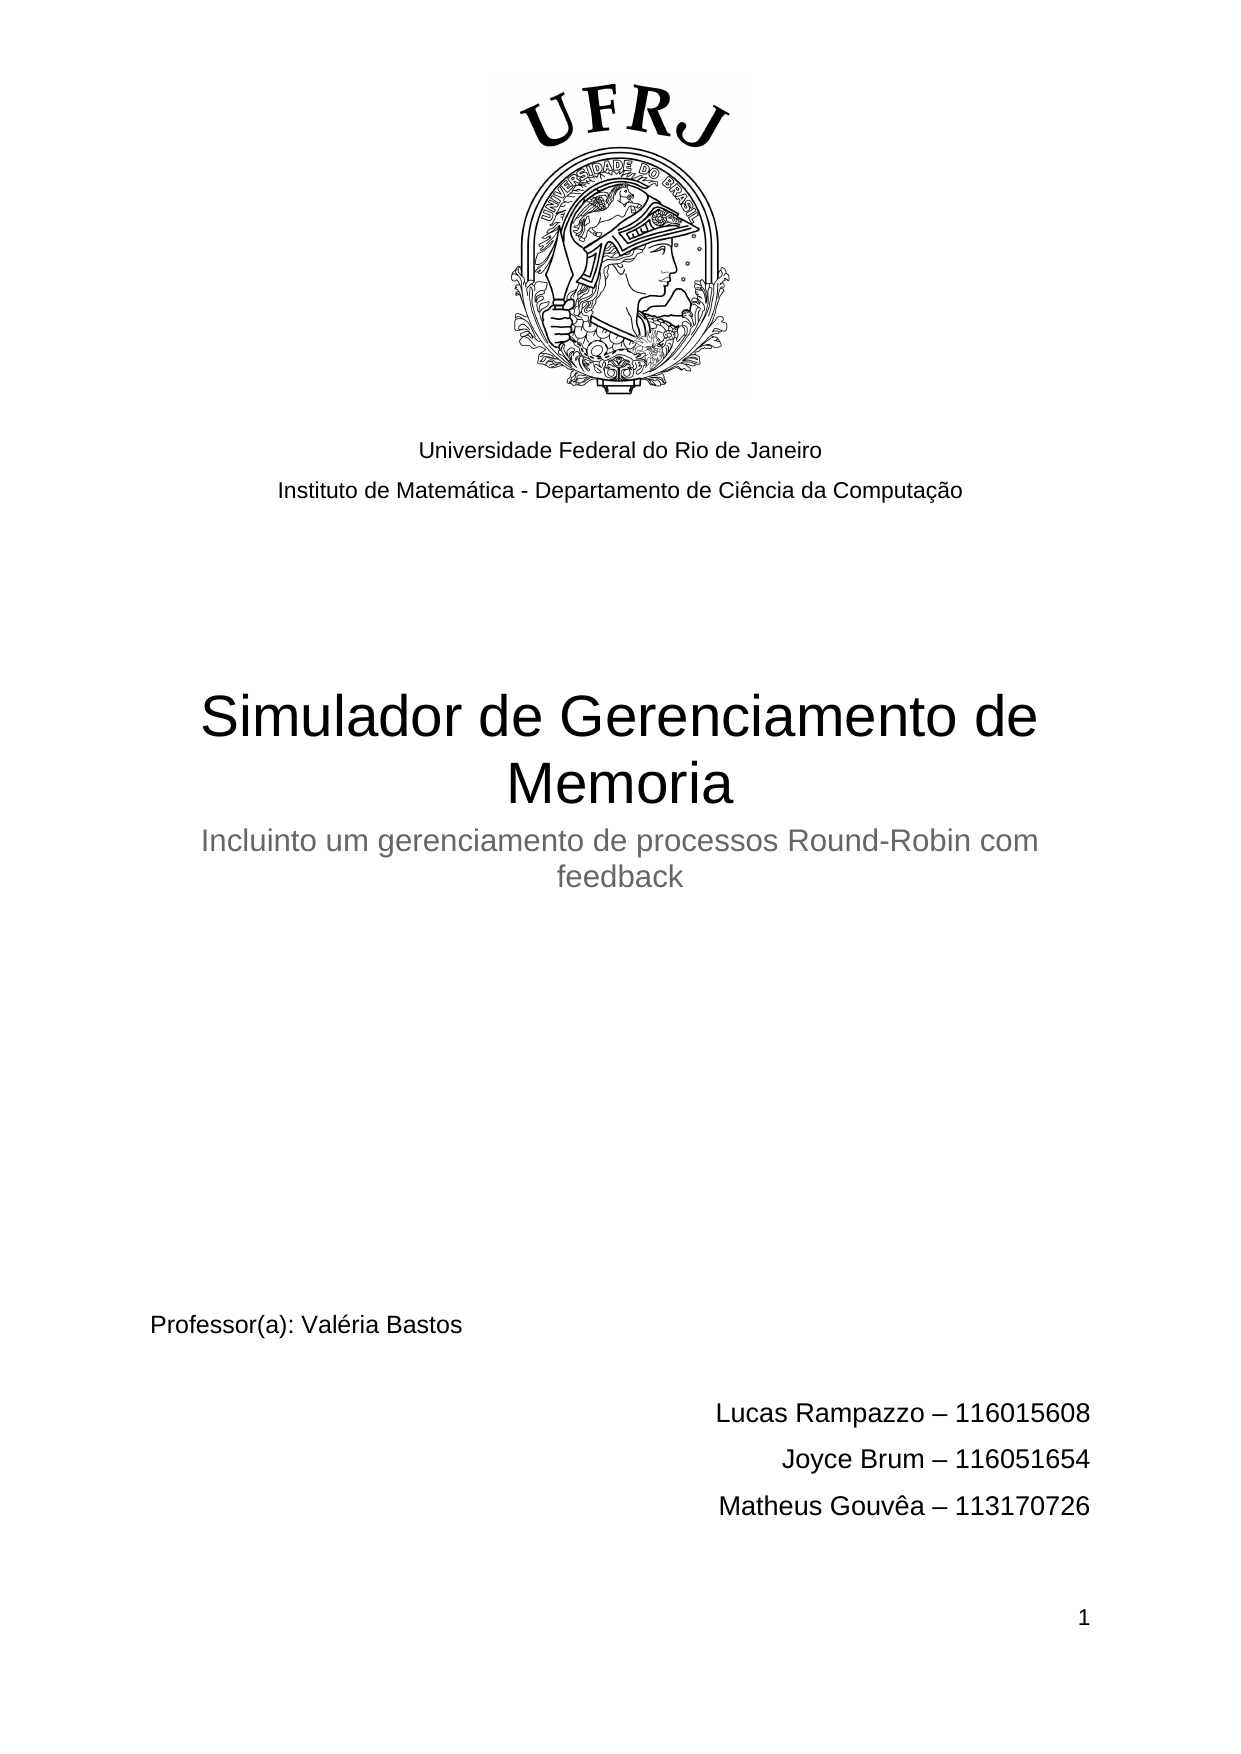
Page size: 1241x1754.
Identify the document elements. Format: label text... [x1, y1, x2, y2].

subtitle Incluinto um gerenciamento de processos Round-Robin com feedback [150, 822, 1090, 894]
text Universidade Federal do Rio de Janeiro [150, 437, 1090, 463]
title Simulador de Gerenciamento de Memoria [150, 682, 1090, 816]
text Lucas Rampazzo – 116015608 Joyce Brum – 116051654 [150, 1397, 1090, 1475]
text Instituto de Matemática - Departamento de Ciência da Computação [150, 477, 1090, 556]
text Matheus Gouvêa – 113170726 [150, 1490, 1090, 1522]
text Professor(a): Valéria Bastos [150, 1310, 1090, 1339]
